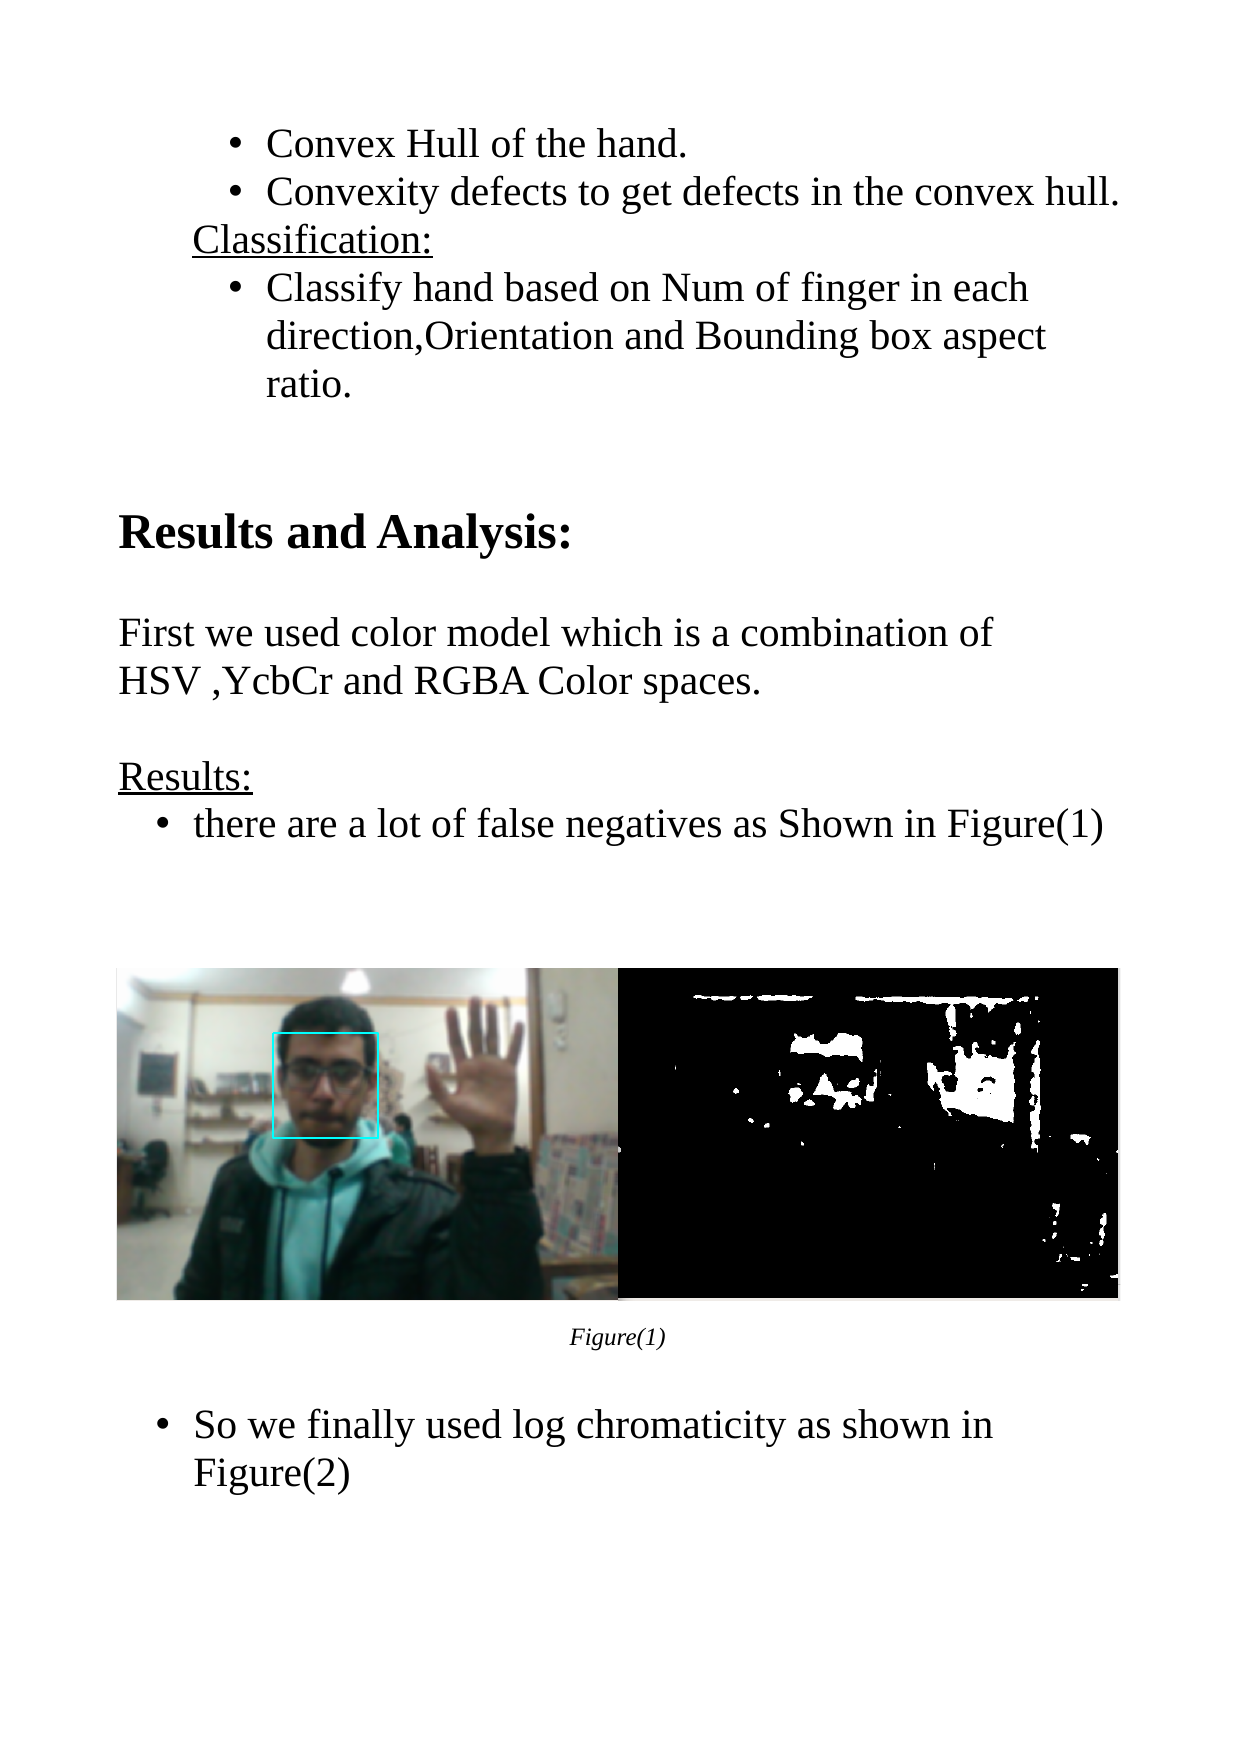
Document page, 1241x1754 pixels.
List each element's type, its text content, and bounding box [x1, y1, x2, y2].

text Figure(1) [117, 1301, 1121, 1351]
text Results: [118, 751, 1122, 799]
list Classify hand based on Num of finger in each direction,Orientation and Bounding box aspect ratio. [228, 262, 1122, 406]
list there are a lot of false negatives as Shown in Figure(1) [156, 799, 1122, 847]
text Classification: [192, 214, 1122, 262]
text First we used color model which is a combination of HSV ,YcbCr and RGBA Color spaces. [118, 607, 1122, 703]
text Results and Analysis: [118, 502, 1122, 559]
list Convex Hull of the hand. [228, 118, 1122, 166]
list So we finally used log chromaticity as shown in Figure(2) [156, 1399, 1122, 1495]
picture [116, 968, 1121, 1301]
list Convexity defects to get defects in the convex hull. [228, 166, 1122, 214]
